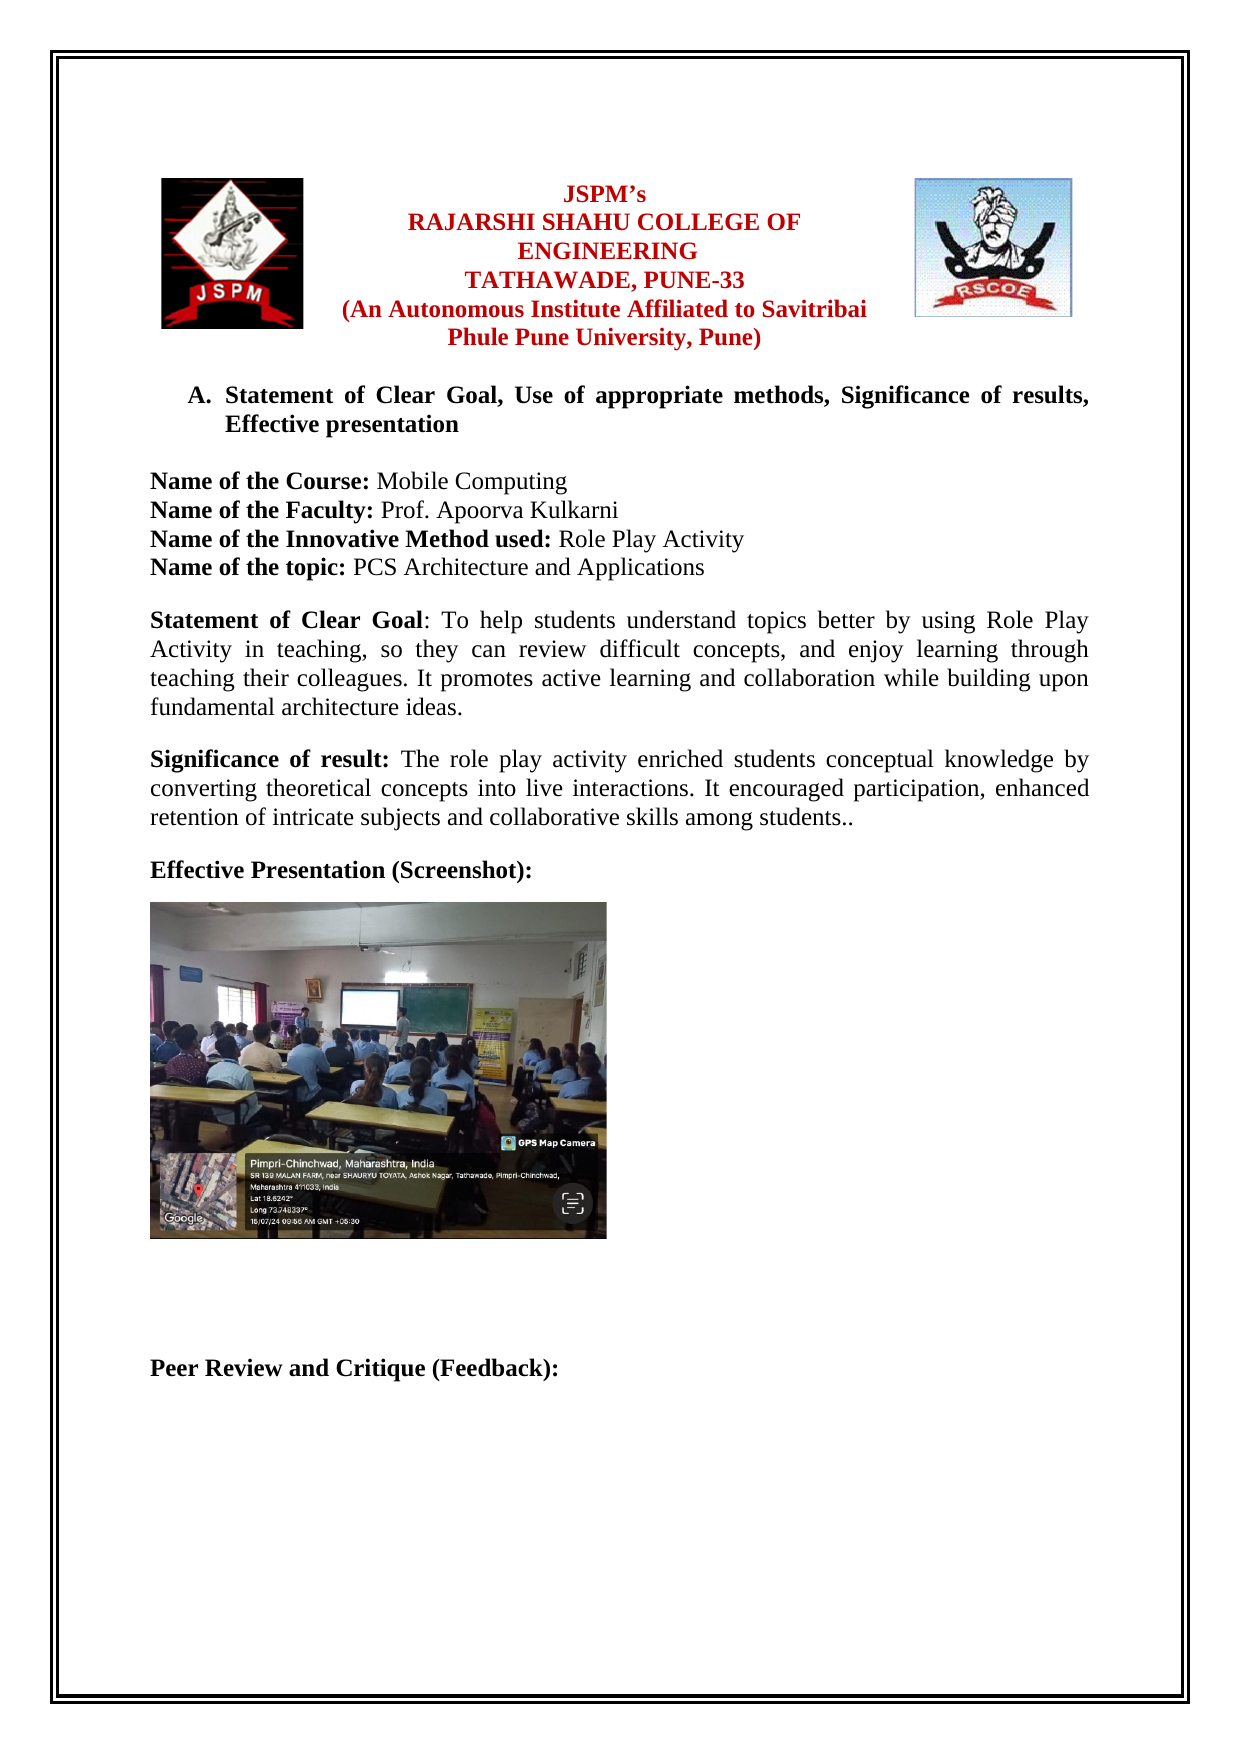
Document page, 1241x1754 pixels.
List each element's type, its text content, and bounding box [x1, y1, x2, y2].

text Peer Review and Critique (Feedback): [150, 1353, 1090, 1382]
text Significance of result: The role play activity enriched students conceptual knowledge by converting theoretical concepts into live interactions. It encouraged participation, enhanced retention of intricate subjects and collaborative skills among students.. [150, 744, 1090, 831]
list Statement of Clear Goal, Use of appropriate methods, Significance of results, Effective presentation [187, 380, 1090, 437]
table_header [897, 179, 1090, 351]
text Statement of Clear Goal: To help students understand topics better by using Role Play Activity in teaching, so they can review difficult concepts, and enjoy learning through teaching their colleagues. It promotes active learning and collaboration while building upon fundamental architecture ideas. [150, 605, 1090, 720]
text Name of the Course: Mobile Computing [150, 466, 1090, 495]
text Name of the topic: PCS Architecture and Applications [150, 552, 1090, 581]
text Name of the Faculty: Prof. Apoorva Kulkarni [150, 495, 1090, 524]
table_header JSPM’s RAJARSHI SHAHU COLLEGE OF ENGINEERING TATHAWADE, PUNE-33 (An Autonomous Institute Affiliated to Savitribai Phule Pune University, Pune) [315, 179, 897, 351]
text Effective Presentation (Screenshot): [150, 855, 1090, 883]
table_header [150, 179, 314, 351]
text Name of the Innovative Method used: Role Play Activity [150, 524, 1090, 552]
